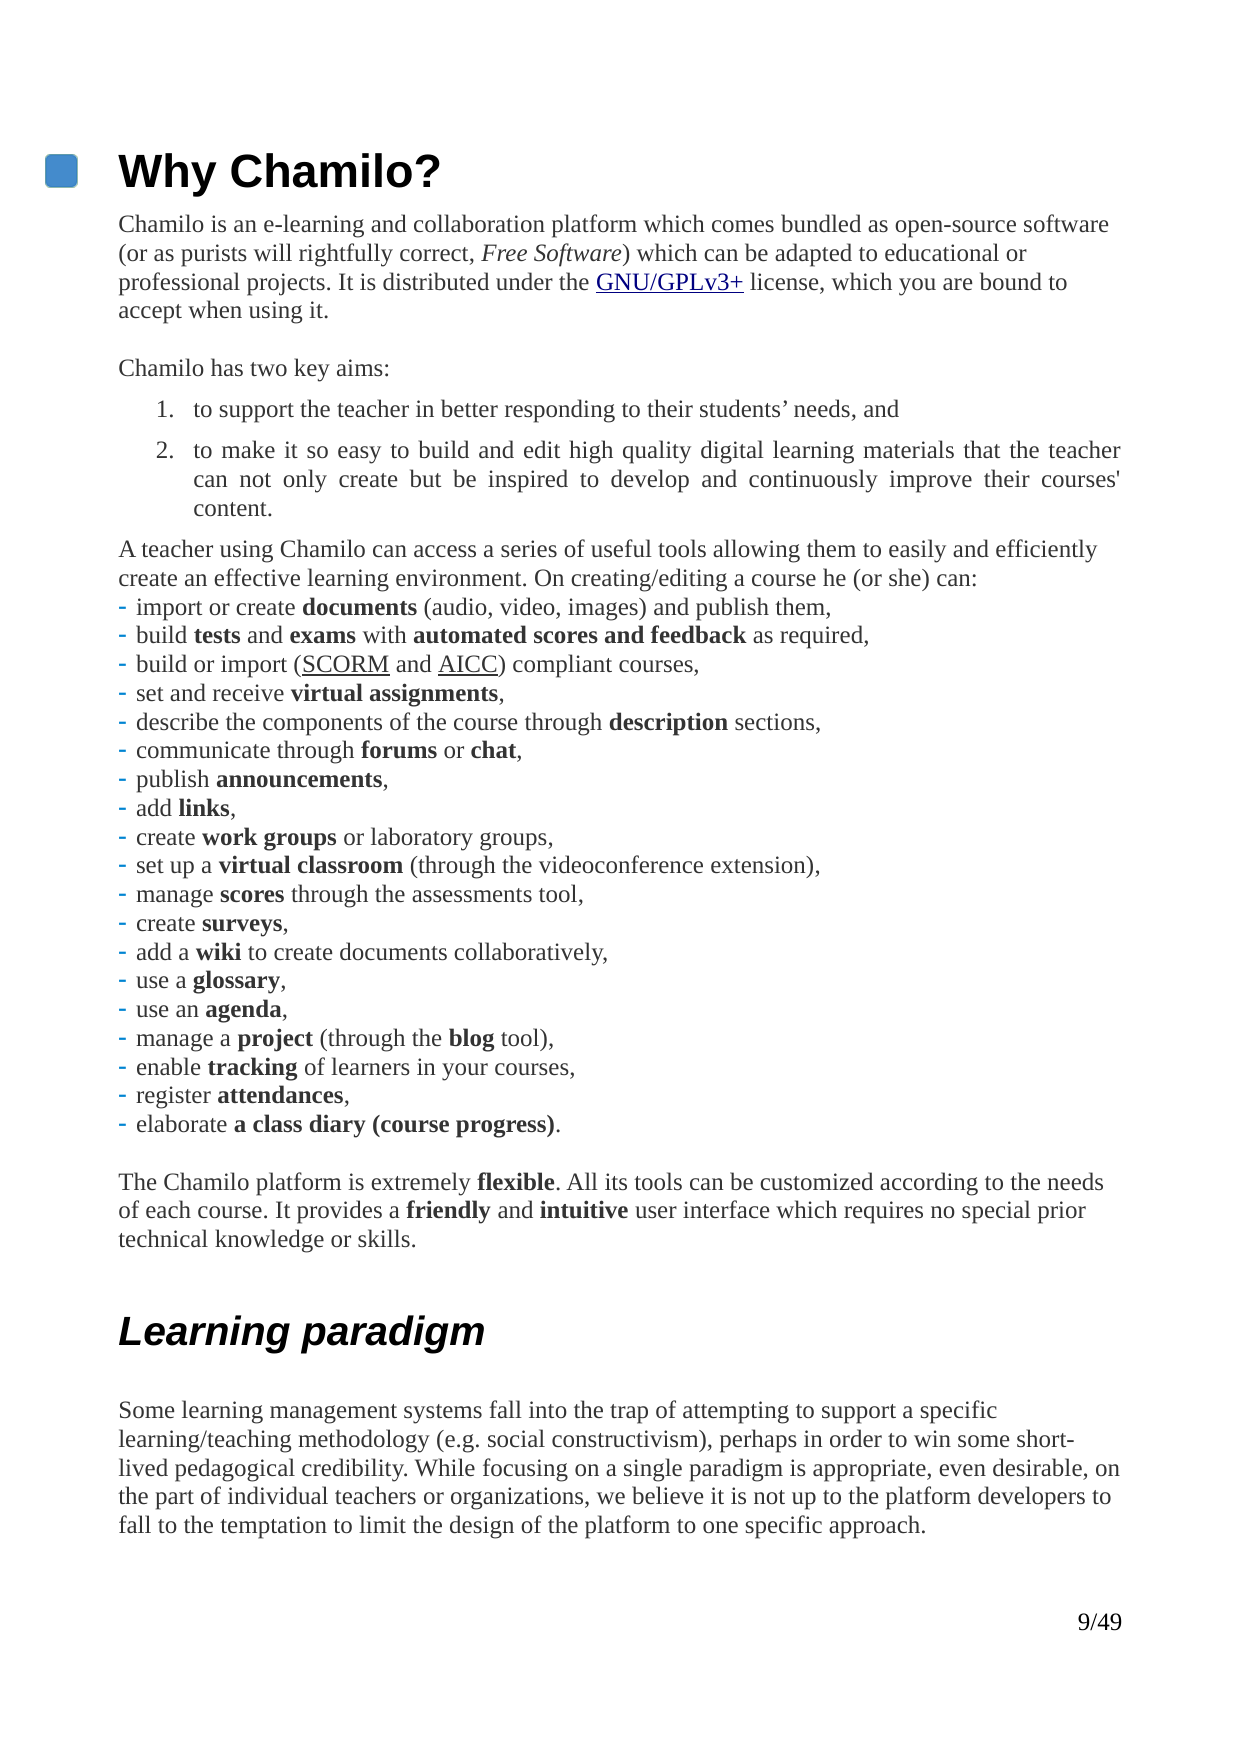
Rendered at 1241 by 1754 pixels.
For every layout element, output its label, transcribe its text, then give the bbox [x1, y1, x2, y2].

subtitle Why Chamilo? [118, 143, 1122, 197]
list use an agenda, [118, 994, 1122, 1023]
list use a glossary, [118, 966, 1122, 994]
list register attendances, [118, 1081, 1122, 1109]
list create surveys, [118, 908, 1122, 937]
list publish announcements, [118, 764, 1122, 793]
list add links, [118, 793, 1122, 822]
list describe the components of the course through description sections, [118, 707, 1122, 736]
text Chamilo is an e-learning and collaboration platform which comes bundled as open-source software (or as purists will rightfully correct, Free Software) which can be adapted to educational or professional projects. It is distributed under the GNU/GPLv3+ license, which you are bound to accept when using it. [118, 209, 1122, 324]
list communicate through forums or chat, [118, 736, 1122, 764]
list import or create documents (audio, video, images) and publish them, [118, 592, 1122, 621]
list set up a virtual classroom (through the videoconference extension), [118, 851, 1122, 879]
picture [44, 153, 79, 189]
subtitle Learning paradigm [118, 1307, 1122, 1354]
list manage scores through the assessments tool, [118, 879, 1122, 908]
list set and receive virtual assignments, [118, 678, 1122, 707]
list create work groups or laboratory groups, [118, 822, 1122, 851]
list to support the teacher in better responding to their students’ needs, and [156, 394, 1122, 423]
list manage a project (through the blog tool), [118, 1023, 1122, 1052]
list add a wiki to create documents collaboratively, [118, 937, 1122, 966]
text The Chamilo platform is extremely flexible. All its tools can be customized according to the needs of each course. It provides a friendly and intuitive user interface which requires no special prior technical knowledge or skills. [118, 1167, 1122, 1253]
list elaborate a class diary (course progress). [118, 1109, 1122, 1138]
list build tests and exams with automated scores and feedback as required, [118, 621, 1122, 649]
list to make it so easy to build and edit high quality digital learning materials that the teacher can not only create but be inspired to develop and continuously improve their courses' content. [156, 436, 1122, 522]
text Some learning management systems fall into the trap of attempting to support a specific learning/teaching methodology (e.g. social constructivism), perhaps in order to win some short-lived pedagogical credibility. While focusing on a single paradigm is appropriate, even desirable, on the part of individual teachers or organizations, we believe it is not up to the platform developers to fall to the temptation to limit the design of the platform to one specific approach. [118, 1395, 1122, 1539]
list build or import (SCORM and AICC) compliant courses, [118, 649, 1122, 678]
text Chamilo has two key aims: [118, 353, 1122, 382]
text A teacher using Chamilo can access a series of useful tools allowing them to easily and efficiently create an effective learning environment. On creating/editing a course he (or she) can: [118, 534, 1122, 592]
list enable tracking of learners in your courses, [118, 1052, 1122, 1081]
